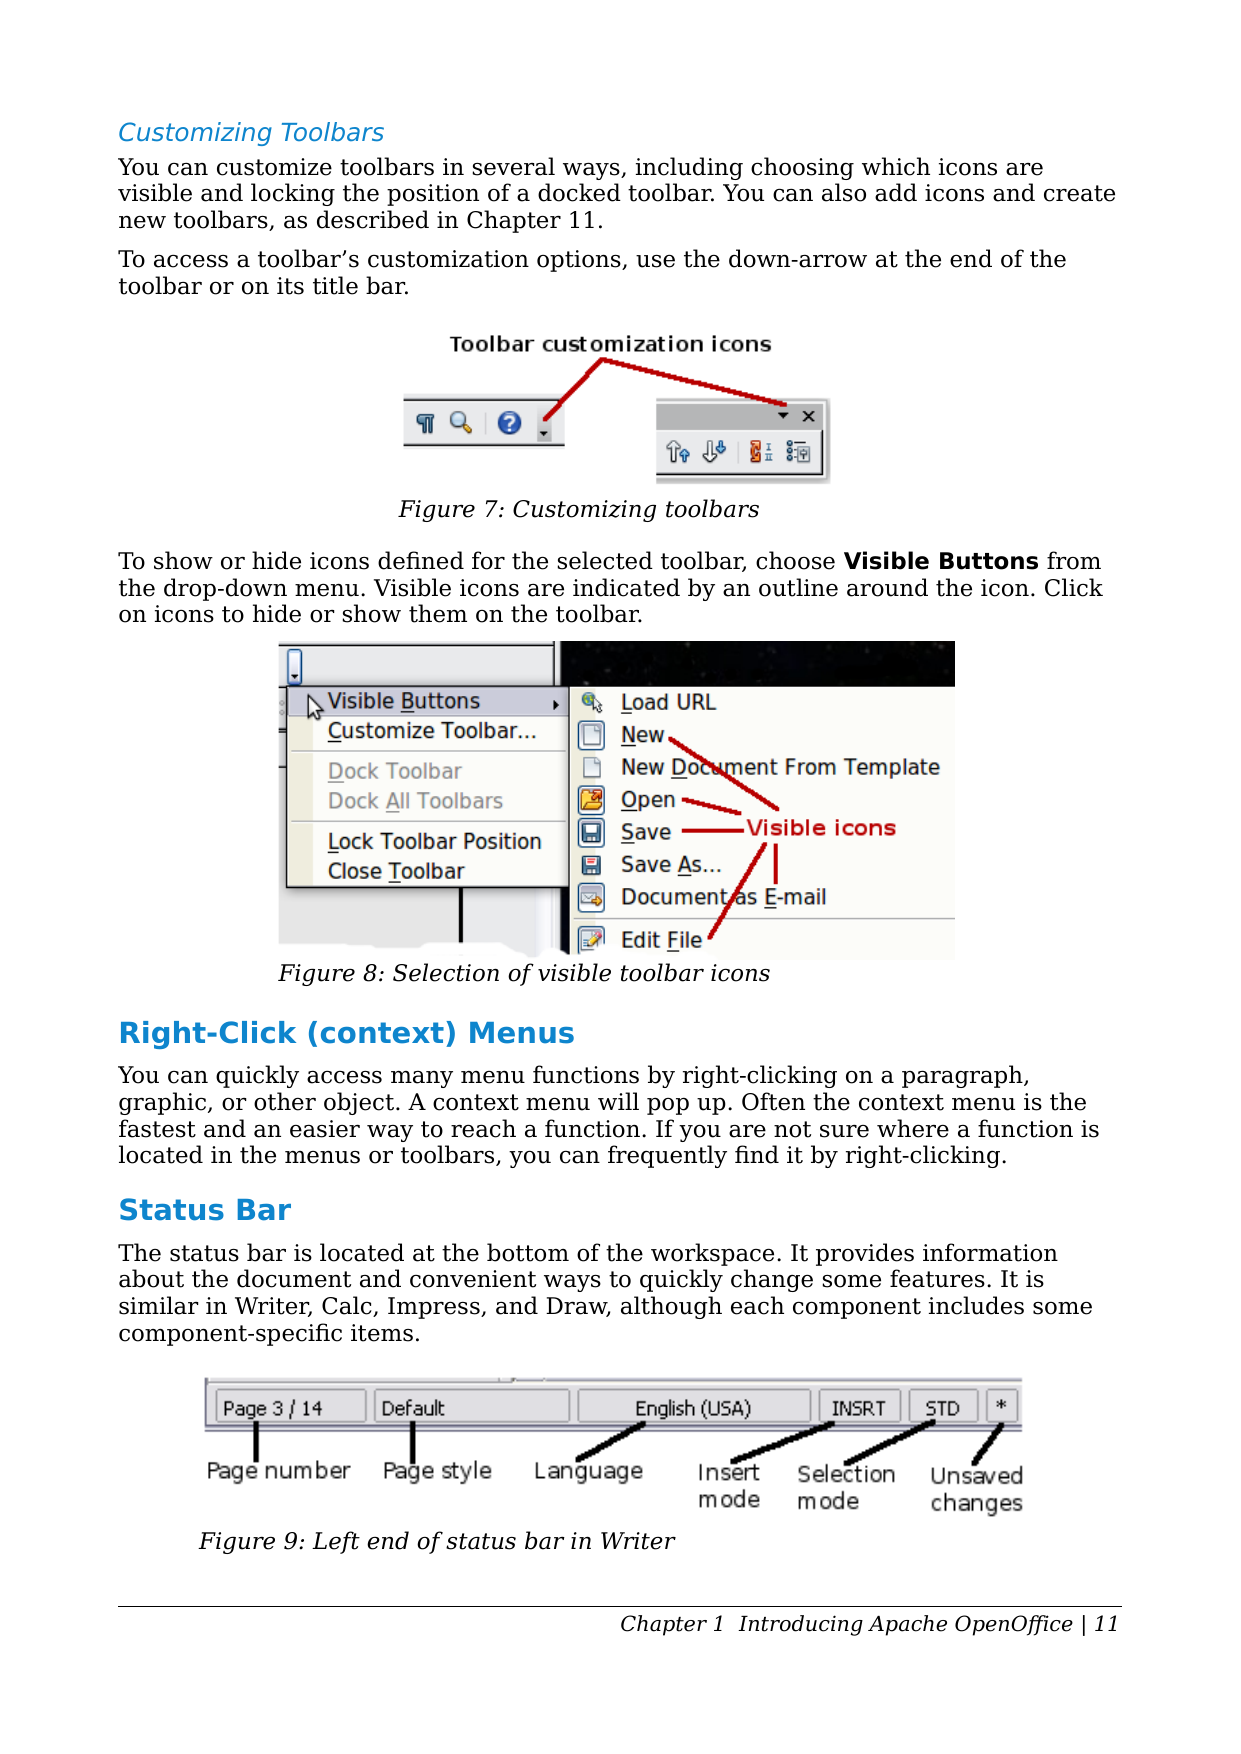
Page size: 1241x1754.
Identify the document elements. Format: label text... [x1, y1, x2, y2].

text To show or hide icons defined for the selected toolbar, choose Visible Buttons from the drop-down menu. Visible icons are indicated by an outline around the icon. Click on icons to hide or show them on the toolbar. [118, 548, 1122, 628]
text To access a toolbar’s customization options, use the down-arrow at the end of the toolbar or on its title bar. [118, 246, 1122, 299]
picture [398, 324, 835, 490]
text Figure 9: Left end of status bar in Writer [199, 1528, 1034, 1555]
picture [278, 641, 955, 960]
text The status bar is located at the bottom of the workspace. It provides information about the document and convenient ways to quickly change some features. It is similar in Writer, Calc, Impress, and Draw, although each component includes some component-specific items. [118, 1240, 1122, 1347]
subtitle Customizing Toolbars [118, 118, 1122, 147]
picture [198, 1371, 1035, 1522]
text You can quickly access many menu functions by right-clicking on a paragraph, graphic, or other object. A context menu will pop up. Often the context menu is the fastest and an easier way to reach a function. If you are not sure where a function is located in the menus or toolbars, you can frequently find it by right-clicking. [118, 1063, 1122, 1169]
subtitle Right-Click (context) Menus [118, 1016, 1122, 1050]
text You can customize toolbars in several ways, including choosing which icons are visible and locking the position of a docked toolbar. You can also add icons and create new toolbars, as described in Chapter 11. [118, 154, 1122, 234]
text Figure 7: Customizing toolbars [398, 496, 834, 523]
subtitle Status Bar [118, 1193, 1122, 1227]
text Figure 8: Selection of visible toolbar icons [278, 960, 954, 987]
